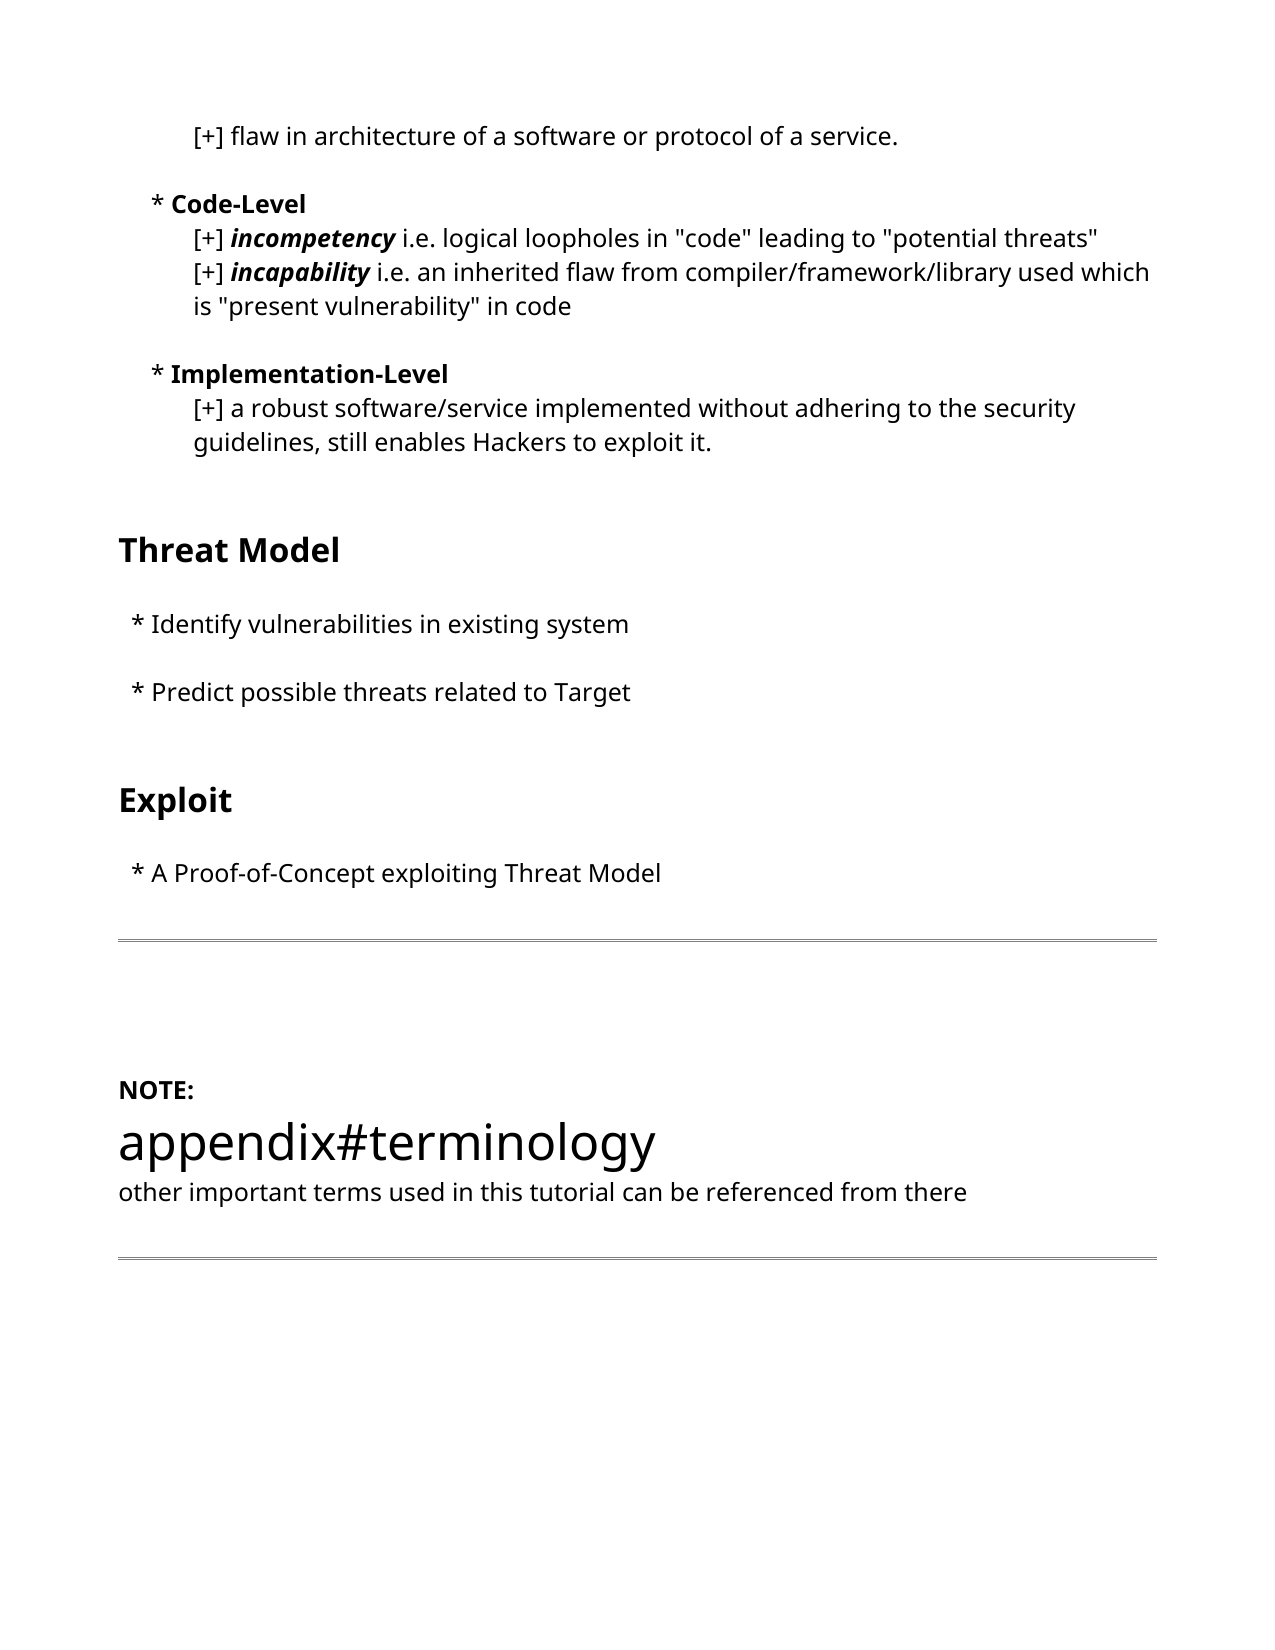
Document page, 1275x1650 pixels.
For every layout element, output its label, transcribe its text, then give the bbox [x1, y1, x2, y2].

text [+] incapability i.e. an inherited flaw from compiler/framework/library used which is "present vulnerability" in code [193, 254, 1157, 322]
text [+] a robust software/service implemented without adhering to the security guidelines, still enables Hackers to exploit it. [193, 391, 1157, 459]
text * A Proof-of-Concept exploiting Threat Model [118, 856, 1157, 890]
text other important terms used in this tutorial can be referenced from there [118, 1175, 1157, 1209]
text * Code-Level [118, 186, 1157, 220]
text Threat Model [118, 527, 1157, 572]
text [+] flaw in architecture of a software or protocol of a service. [193, 118, 1157, 152]
text NOTE: [118, 1073, 1157, 1107]
text * Implementation-Level [118, 357, 1157, 391]
text [+] incompetency i.e. logical loopholes in "code" leading to "potential threats" [193, 220, 1157, 254]
text Exploit [118, 777, 1157, 822]
text * Predict possible threats related to Target [118, 674, 1157, 708]
text * Identify vulnerabilities in existing system [118, 606, 1157, 640]
text appendix#terminology [118, 1107, 1157, 1175]
